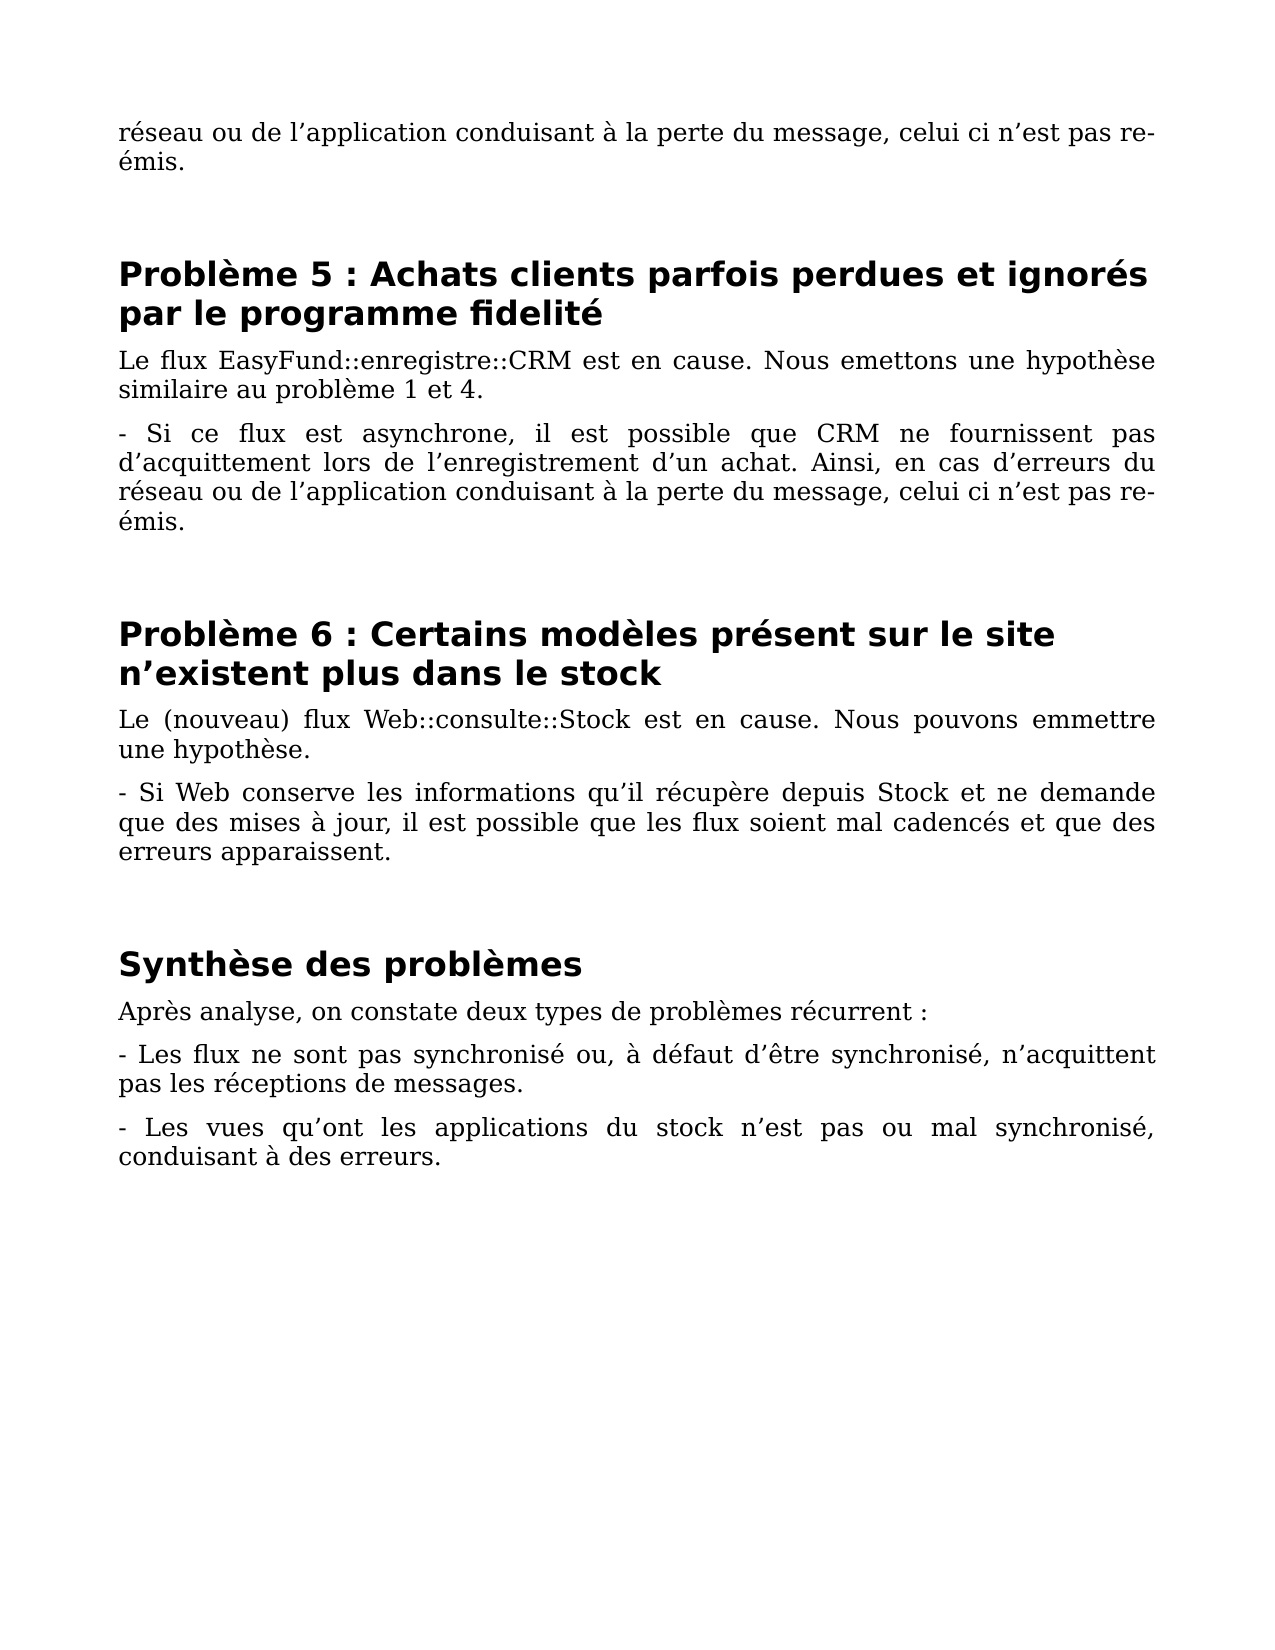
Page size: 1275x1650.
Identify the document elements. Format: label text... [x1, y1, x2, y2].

text - Si Web conserve les informations qu’il récupère depuis Stock et ne demande que des mises à jour, il est possible que les flux soient mal cadencés et que des erreurs apparaissent. [118, 778, 1157, 866]
text Après analyse, on constate deux types de problèmes récurrent : [118, 997, 1157, 1026]
text Le (nouveau) flux Web::consulte::Stock est en cause. Nous pouvons emmettre une hypothèse. [118, 706, 1157, 764]
text Le flux EasyFund::enregistre::CRM est en cause. Nous emettons une hypothèse similaire au problème 1 et 4. [118, 346, 1157, 404]
subtitle Synthèse des problèmes [118, 945, 1157, 984]
text réseau ou de l’application conduisant à la perte du message, celui ci n’est pas re-émis. [118, 118, 1157, 176]
text - Les flux ne sont pas synchronisé ou, à défaut d’être synchronisé, n’acquittent pas les réceptions de messages. [118, 1041, 1157, 1099]
text - Les vues qu’ont les applications du stock n’est pas ou mal synchronisé, conduisant à des erreurs. [118, 1113, 1157, 1172]
text - Si ce flux est asynchrone, il est possible que CRM ne fournissent pas d’acquittement lors de l’enregistrement d’un achat. Ainsi, en cas d’erreurs du réseau ou de l’application conduisant à la perte du message, celui ci n’est pas re-émis. [118, 419, 1157, 536]
subtitle Problème 5 : Achats clients parfois perdues et ignorés par le programme fidelité [118, 256, 1157, 334]
subtitle Problème 6 : Certains modèles présent sur le site n’existent plus dans le stock [118, 615, 1157, 693]
